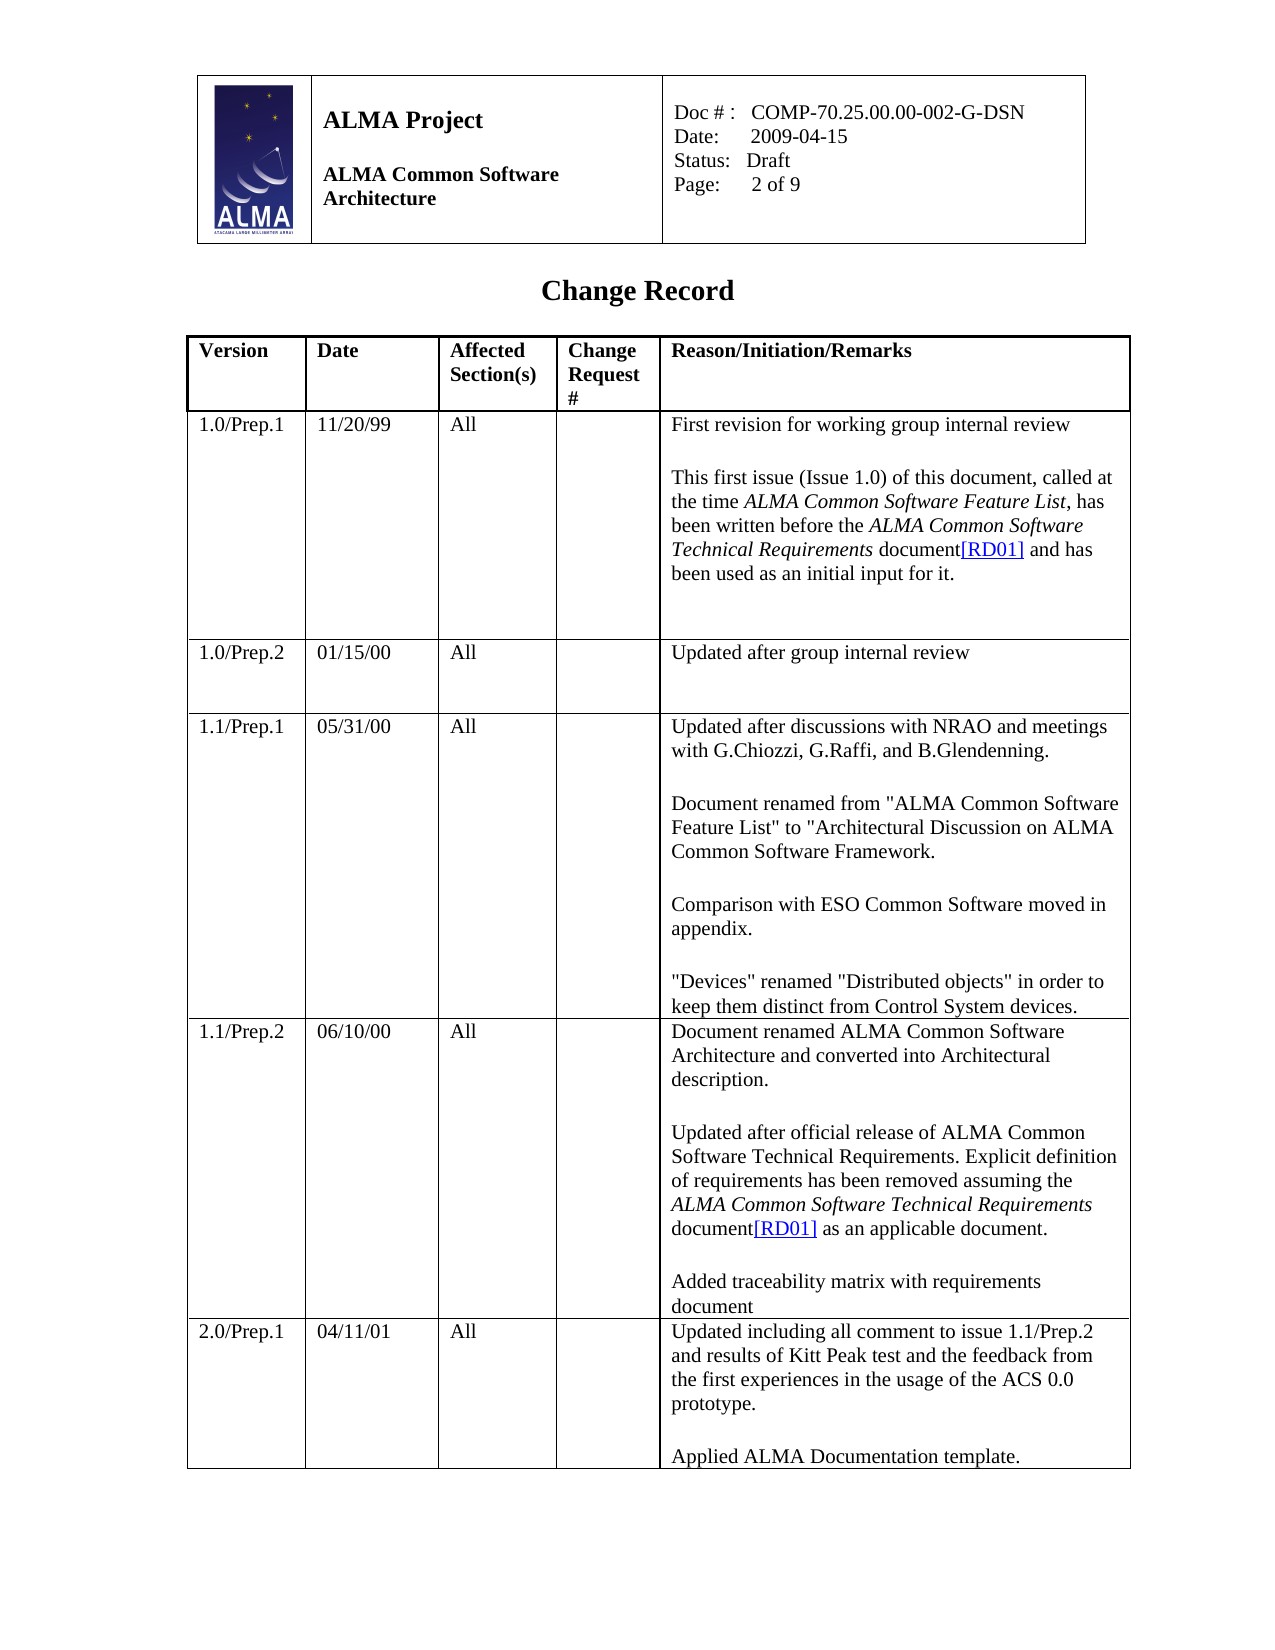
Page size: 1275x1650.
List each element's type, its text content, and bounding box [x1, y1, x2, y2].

table_cell 1.0/Prep.2 [188, 639, 305, 712]
table_header Date [307, 338, 438, 410]
table_cell 1.1/Prep.1 [188, 713, 305, 1018]
table_cell All [439, 714, 556, 1018]
table_cell First revision for working group internal review This first issue (Issue 1.0) of this document, called at the time ALMA Common Software Feature List, has been written before the ALMA Common Software Technical Requirements document[RD01] and has been used as an initial input for it. [661, 412, 1130, 638]
table_cell All [439, 412, 556, 638]
table_cell [557, 714, 659, 1018]
table_cell 06/10/00 [306, 1019, 438, 1318]
table_header Change Request # [558, 338, 659, 410]
picture [214, 85, 293, 235]
table_cell 01/15/00 [306, 640, 438, 712]
table_header Affected Section(s) [440, 338, 556, 410]
table_cell Updated after group internal review [661, 639, 1130, 712]
table_cell 04/11/01 [306, 1319, 438, 1468]
table_header Reason/Initiation/Remarks [661, 338, 1129, 410]
table_cell [557, 412, 659, 638]
text Change Record [187, 273, 1087, 307]
table_cell Updated including all comment to issue 1.1/Prep.2 and results of Kitt Peak test and the feedback from the first experiences in the usage of the ACS 0.0 prototype. Applied ALMA Documentation template. [661, 1318, 1130, 1468]
table_cell All [439, 1019, 556, 1318]
table_cell All [439, 1319, 556, 1468]
table_cell All [439, 640, 556, 712]
table_cell 11/20/99 [306, 412, 438, 638]
table_cell [557, 1019, 659, 1318]
table_cell [557, 640, 659, 712]
table_cell Document renamed ALMA Common Software Architecture and converted into Architectural description. Updated after official release of ALMA Common Software Technical Requirements. Explicit definition of requirements has been removed assuming the ALMA Common Software Technical Requirements document[RD01] as an applicable document. Added traceability matrix with requirements document [661, 1018, 1130, 1318]
table_cell 2.0/Prep.1 [188, 1318, 305, 1468]
table_cell 1.0/Prep.1 [188, 412, 305, 638]
table_cell Updated after discussions with NRAO and meetings with G.Chiozzi, G.Raffi, and B.Glendenning. Document renamed from "ALMA Common Software Feature List" to "Architectural Discussion on ALMA Common Software Framework. Comparison with ESO Common Software moved in appendix. "Devices" renamed "Distributed objects" in order to keep them distinct from Control System devices. [661, 713, 1130, 1018]
table_cell 05/31/00 [306, 714, 438, 1018]
table_cell 1.1/Prep.2 [188, 1018, 305, 1318]
table_header Version [189, 338, 305, 410]
table_cell [557, 1319, 659, 1468]
